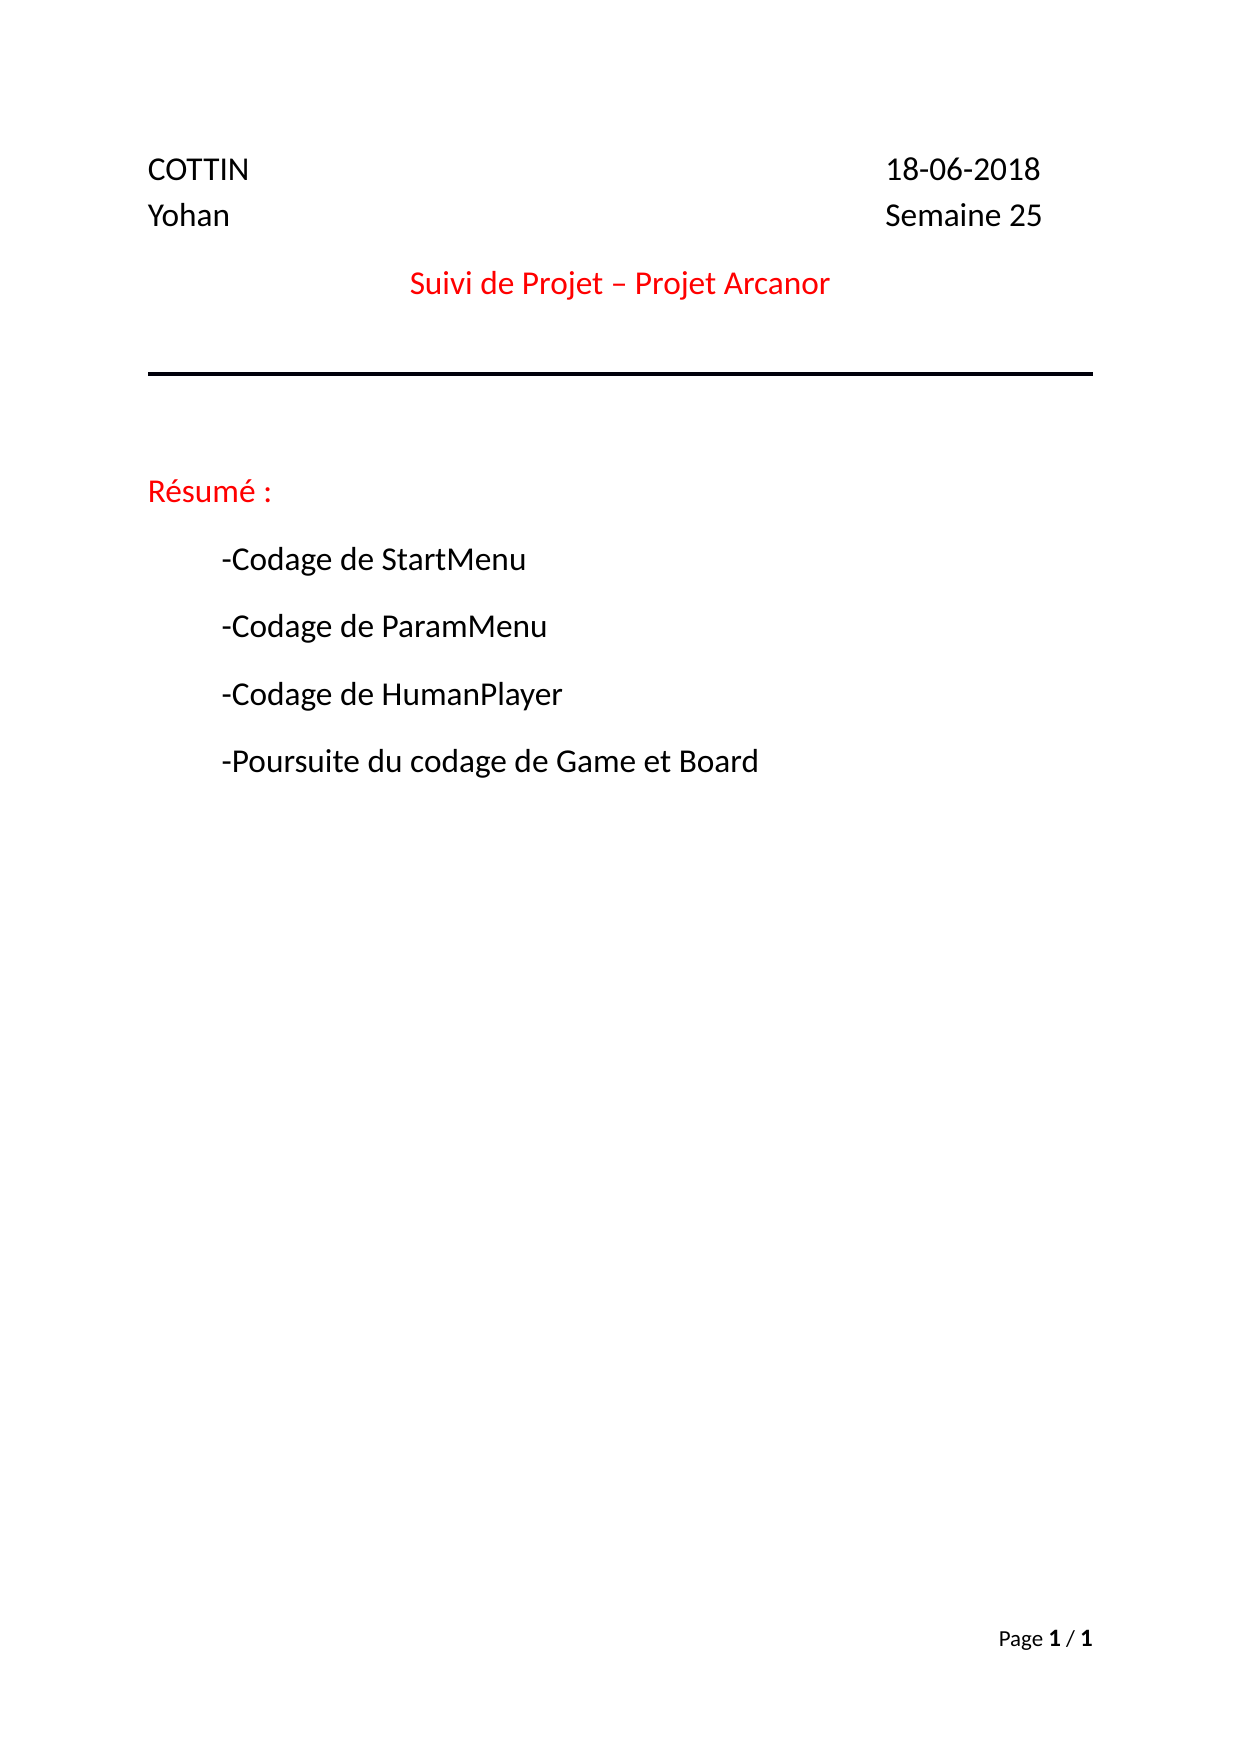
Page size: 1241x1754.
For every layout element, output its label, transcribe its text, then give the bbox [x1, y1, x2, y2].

text -Codage de HumanPlayer [148, 673, 1093, 713]
text COTTIN 18-06-2018 Yohan Semaine 25 [148, 148, 1093, 235]
text Suivi de Projet – Projet Arcanor [148, 262, 1093, 303]
text -Poursuite du codage de Game et Board [148, 740, 1093, 781]
text Résumé : [148, 470, 1093, 511]
text -Codage de StartMenu [148, 538, 1093, 578]
text -Codage de ParamMenu [148, 605, 1093, 646]
